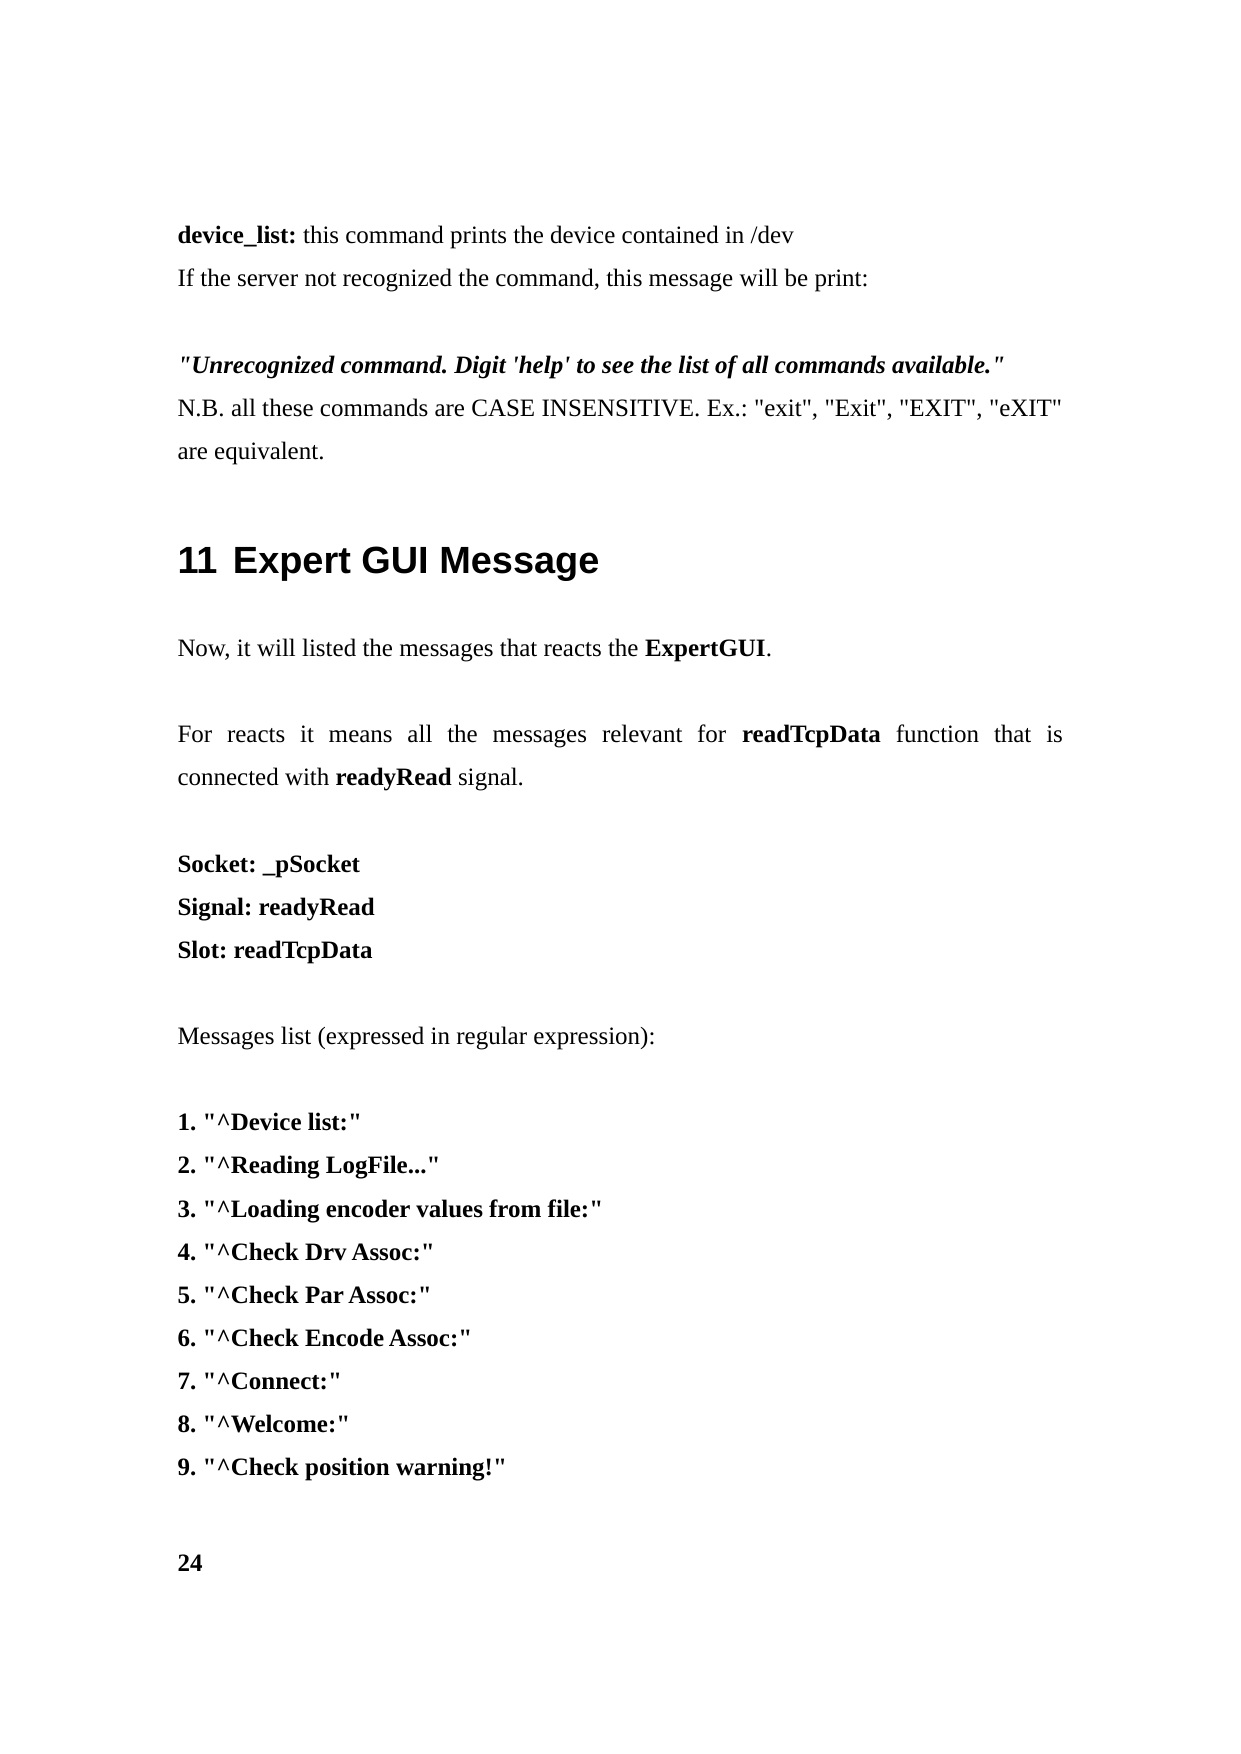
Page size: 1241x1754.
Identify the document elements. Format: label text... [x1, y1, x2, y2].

text 5. "^Check Par Assoc:" [177, 1280, 1063, 1309]
text Messages list (expressed in regular expression): [177, 1021, 1063, 1050]
text 3. "^Loading encoder values from file:" [177, 1194, 1063, 1222]
text Slot: readTcpData [177, 935, 1063, 964]
text 4. "^Check Drv Assoc:" [177, 1237, 1063, 1266]
text Socket: _pSocket [177, 849, 1063, 877]
text 6. "^Check Encode Assoc:" [177, 1323, 1063, 1352]
subtitle Expert GUI Message [177, 538, 1063, 582]
text 1. "^Device list:" [177, 1107, 1063, 1136]
text 8. "^Welcome:" [177, 1409, 1063, 1438]
text If the server not recognized the command, this message will be print: [177, 263, 1063, 292]
text 9. "^Check position warning!" [177, 1452, 1063, 1481]
text 2. "^Reading LogFile..." [177, 1151, 1063, 1179]
text Now, it will listed the messages that reacts the ExpertGUI. [177, 633, 1063, 662]
text 7. "^Connect:" [177, 1366, 1063, 1395]
text "Unrecognized command. Digit 'help' to see the list of all commands available." [177, 350, 1063, 378]
text For reacts it means all the messages relevant for readTcpData function that is connected with readyRead signal. [177, 719, 1063, 791]
text N.B. all these commands are CASE INSENSITIVE. Ex.: "exit", "Exit", "EXIT", "eXIT" are equivalent. [177, 393, 1063, 465]
text device_list: this command prints the device contained in /dev [177, 220, 1063, 249]
text Signal: readyRead [177, 892, 1063, 921]
